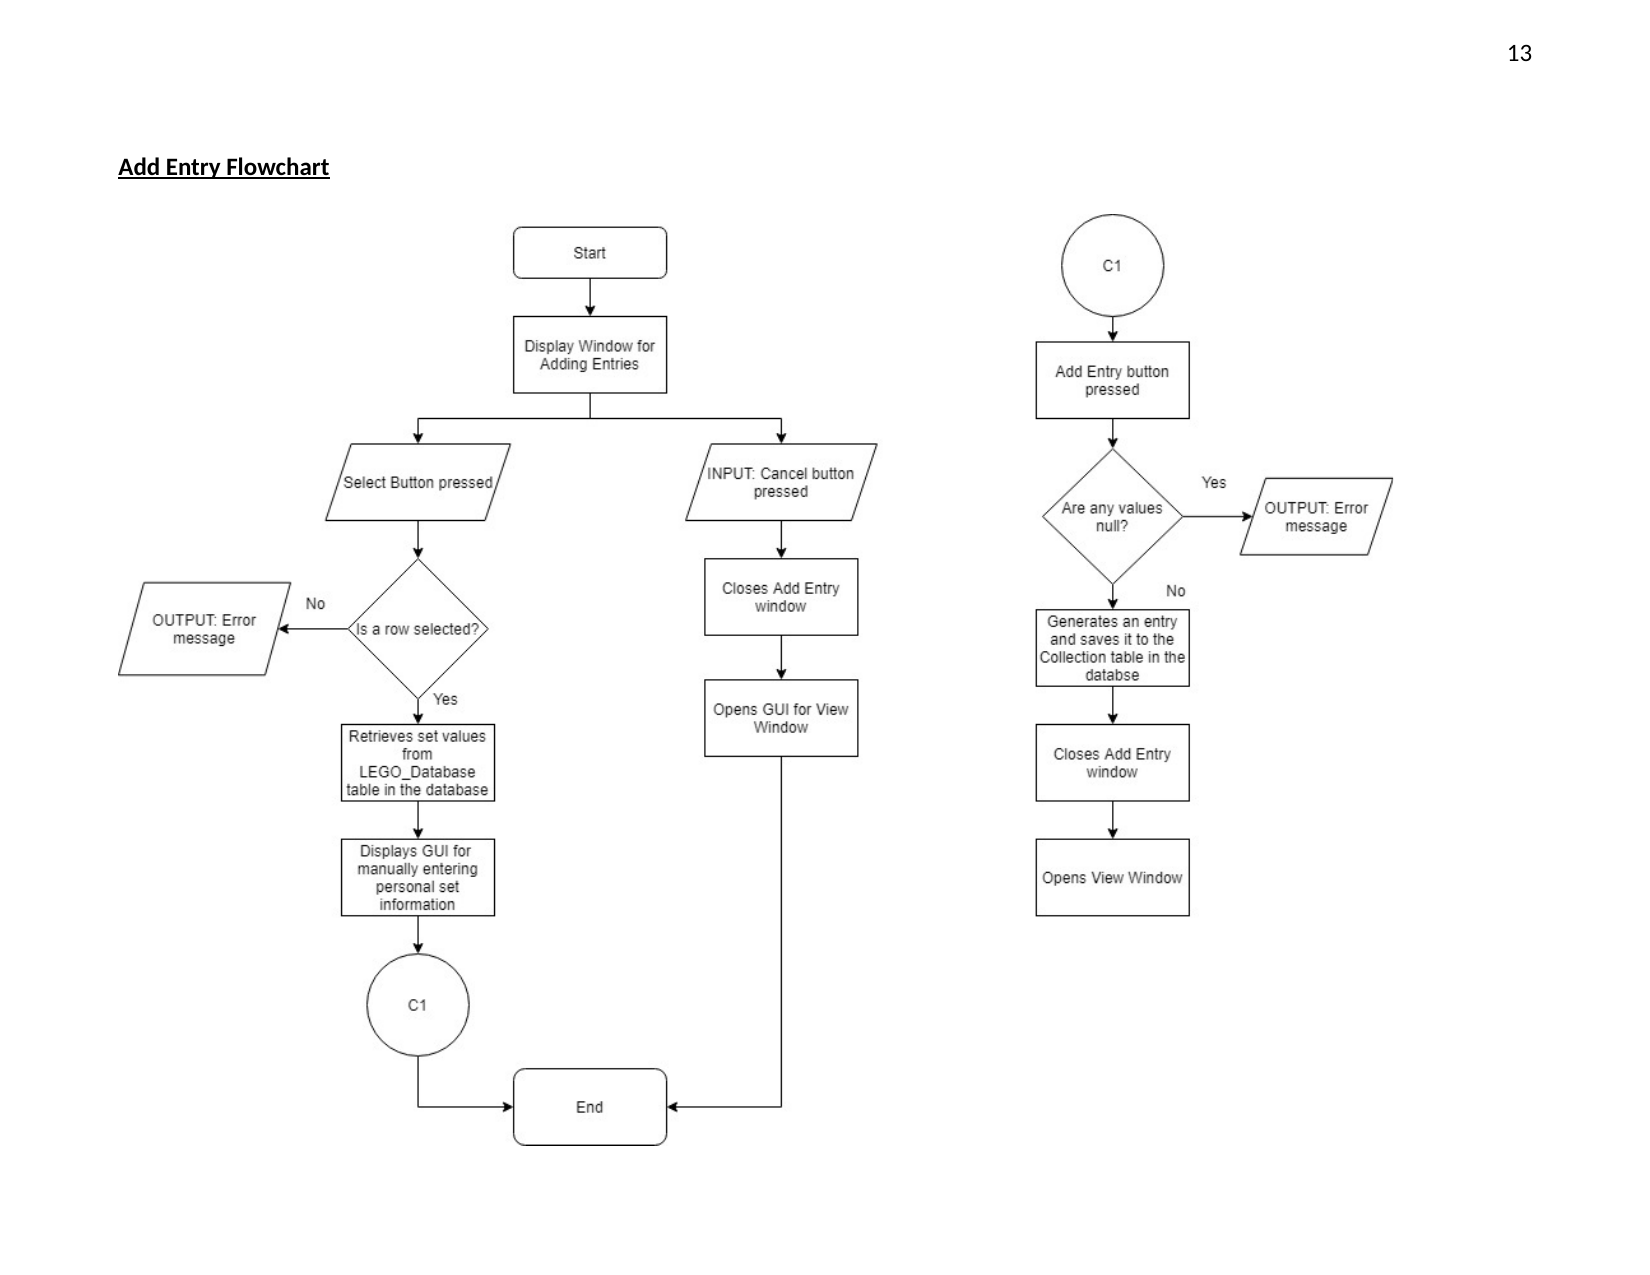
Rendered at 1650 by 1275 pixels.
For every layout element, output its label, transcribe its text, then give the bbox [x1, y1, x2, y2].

text Add Entry Flowchart [118, 151, 1532, 182]
